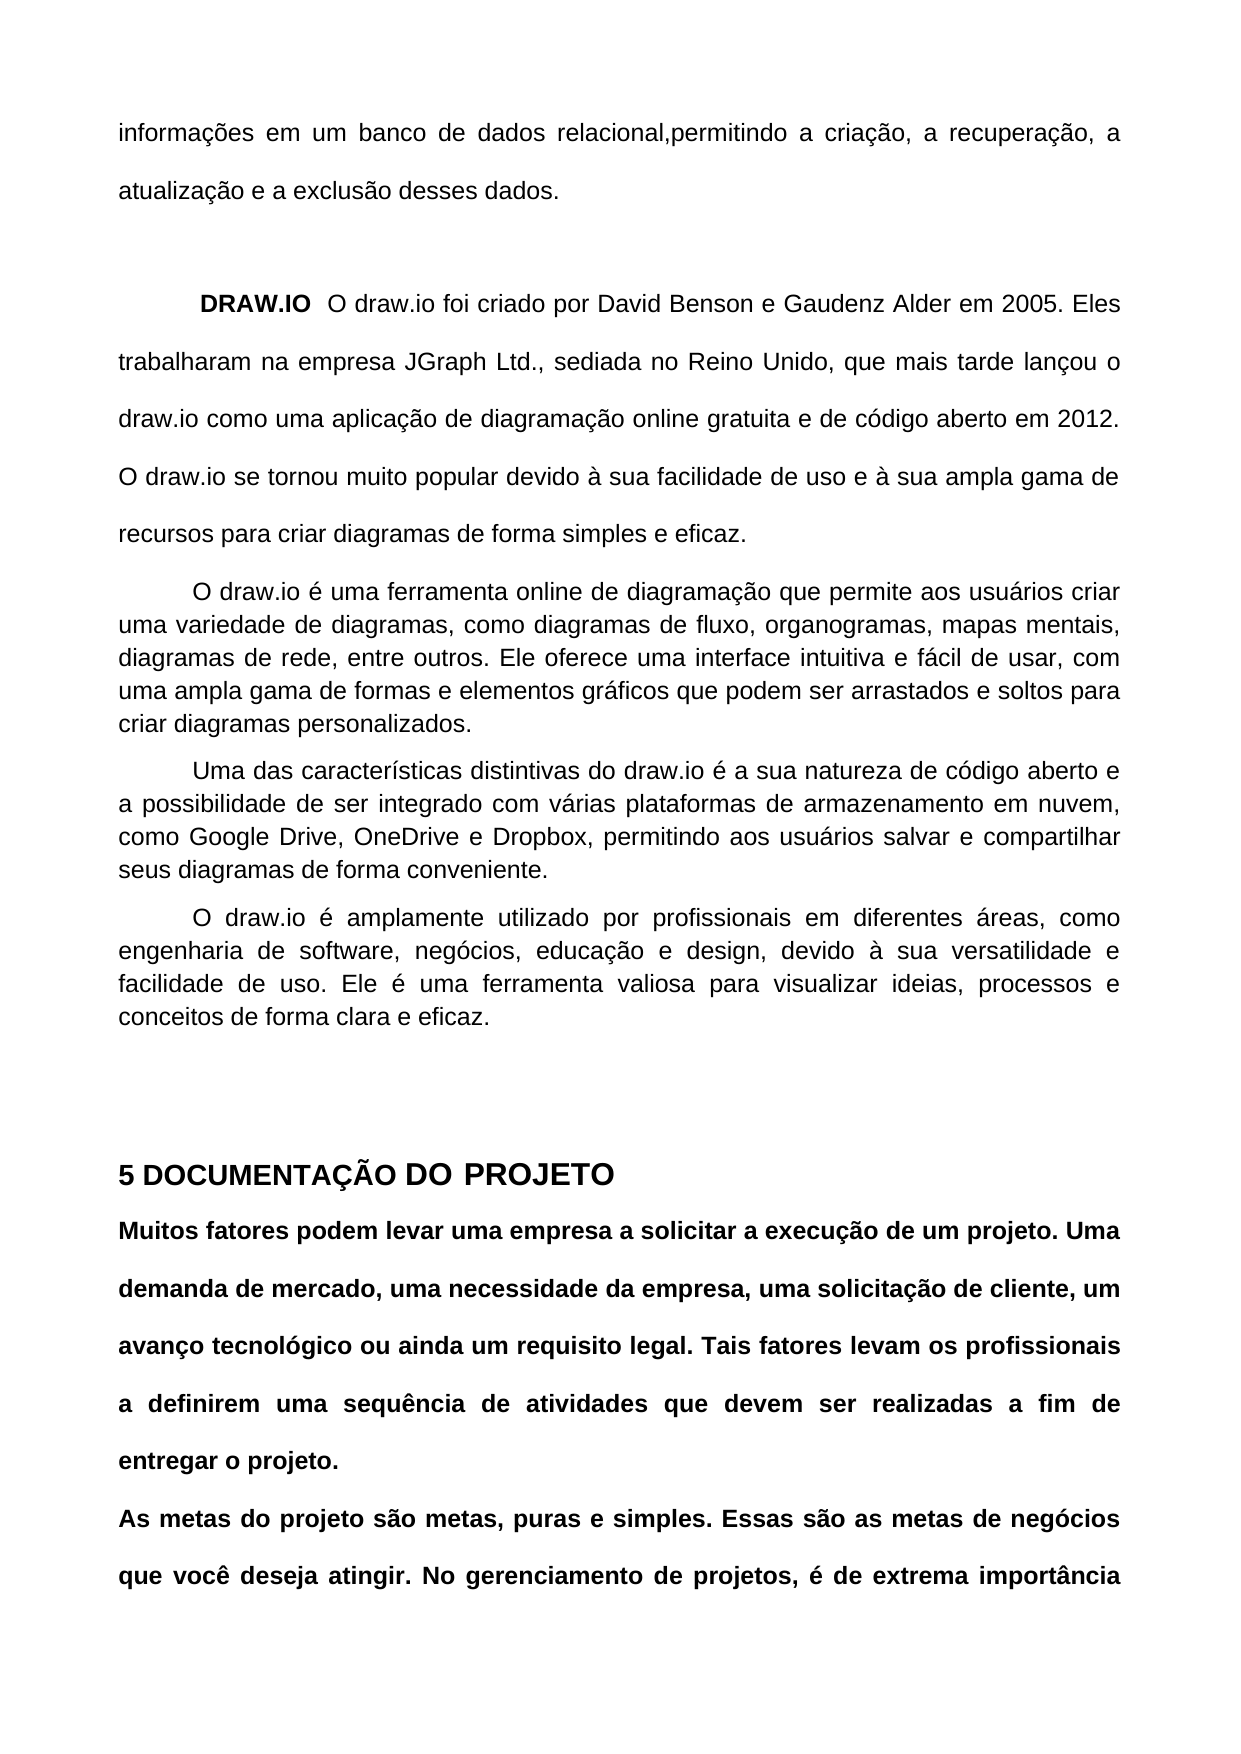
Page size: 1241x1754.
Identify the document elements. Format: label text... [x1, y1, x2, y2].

text DRAW.IO O draw.io foi criado por David Benson e Gaudenz Alder em 2005. Eles trabalharam na empresa JGraph Ltd., sediada no Reino Unido, que mais tarde lançou o draw.io como uma aplicação de diagramação online gratuita e de código aberto em 2012. O draw.io se tornou muito popular devido à sua facilidade de uso e à sua ampla gama de recursos para criar diagramas de forma simples e eficaz. [118, 289, 1122, 548]
text As metas do projeto são metas, puras e simples. Essas são as metas de negócios que você deseja atingir. No gerenciamento de projetos, é de extrema importância [118, 1504, 1122, 1590]
text 5 DOCUMENTAÇÃO do projeto [118, 1148, 1122, 1193]
text O draw.io é uma ferramenta online de diagramação que permite aos usuários criar uma variedade de diagramas, como diagramas de fluxo, organogramas, mapas mentais, diagramas de rede, entre outros. Ele oferece uma interface intuitiva e fácil de usar, com uma ampla gama de formas e elementos gráficos que podem ser arrastados e soltos para criar diagramas personalizados. [118, 577, 1122, 737]
text Uma das características distintivas do draw.io é a sua natureza de código aberto e a possibilidade de ser integrado com várias plataformas de armazenamento em nuvem, como Google Drive, OneDrive e Dropbox, permitindo aos usuários salvar e compartilhar seus diagramas de forma conveniente. [118, 756, 1122, 884]
text O draw.io é amplamente utilizado por profissionais em diferentes áreas, como engenharia de software, negócios, educação e design, devido à sua versatilidade e facilidade de uso. Ele é uma ferramenta valiosa para visualizar ideias, processos e conceitos de forma clara e eficaz. [118, 903, 1122, 1031]
text informações em um banco de dados relacional,permitindo a criação, a recuperação, a atualização e a exclusão desses dados. [118, 118, 1122, 204]
text Muitos fatores podem levar uma empresa a solicitar a execução de um projeto. Uma demanda de mercado, uma necessidade da empresa, uma solicitação de cliente, um avanço tecnológico ou ainda um requisito legal. Tais fatores levam os profissionais a definirem uma sequência de atividades que devem ser realizadas a fim de entregar o projeto. [118, 1216, 1122, 1475]
